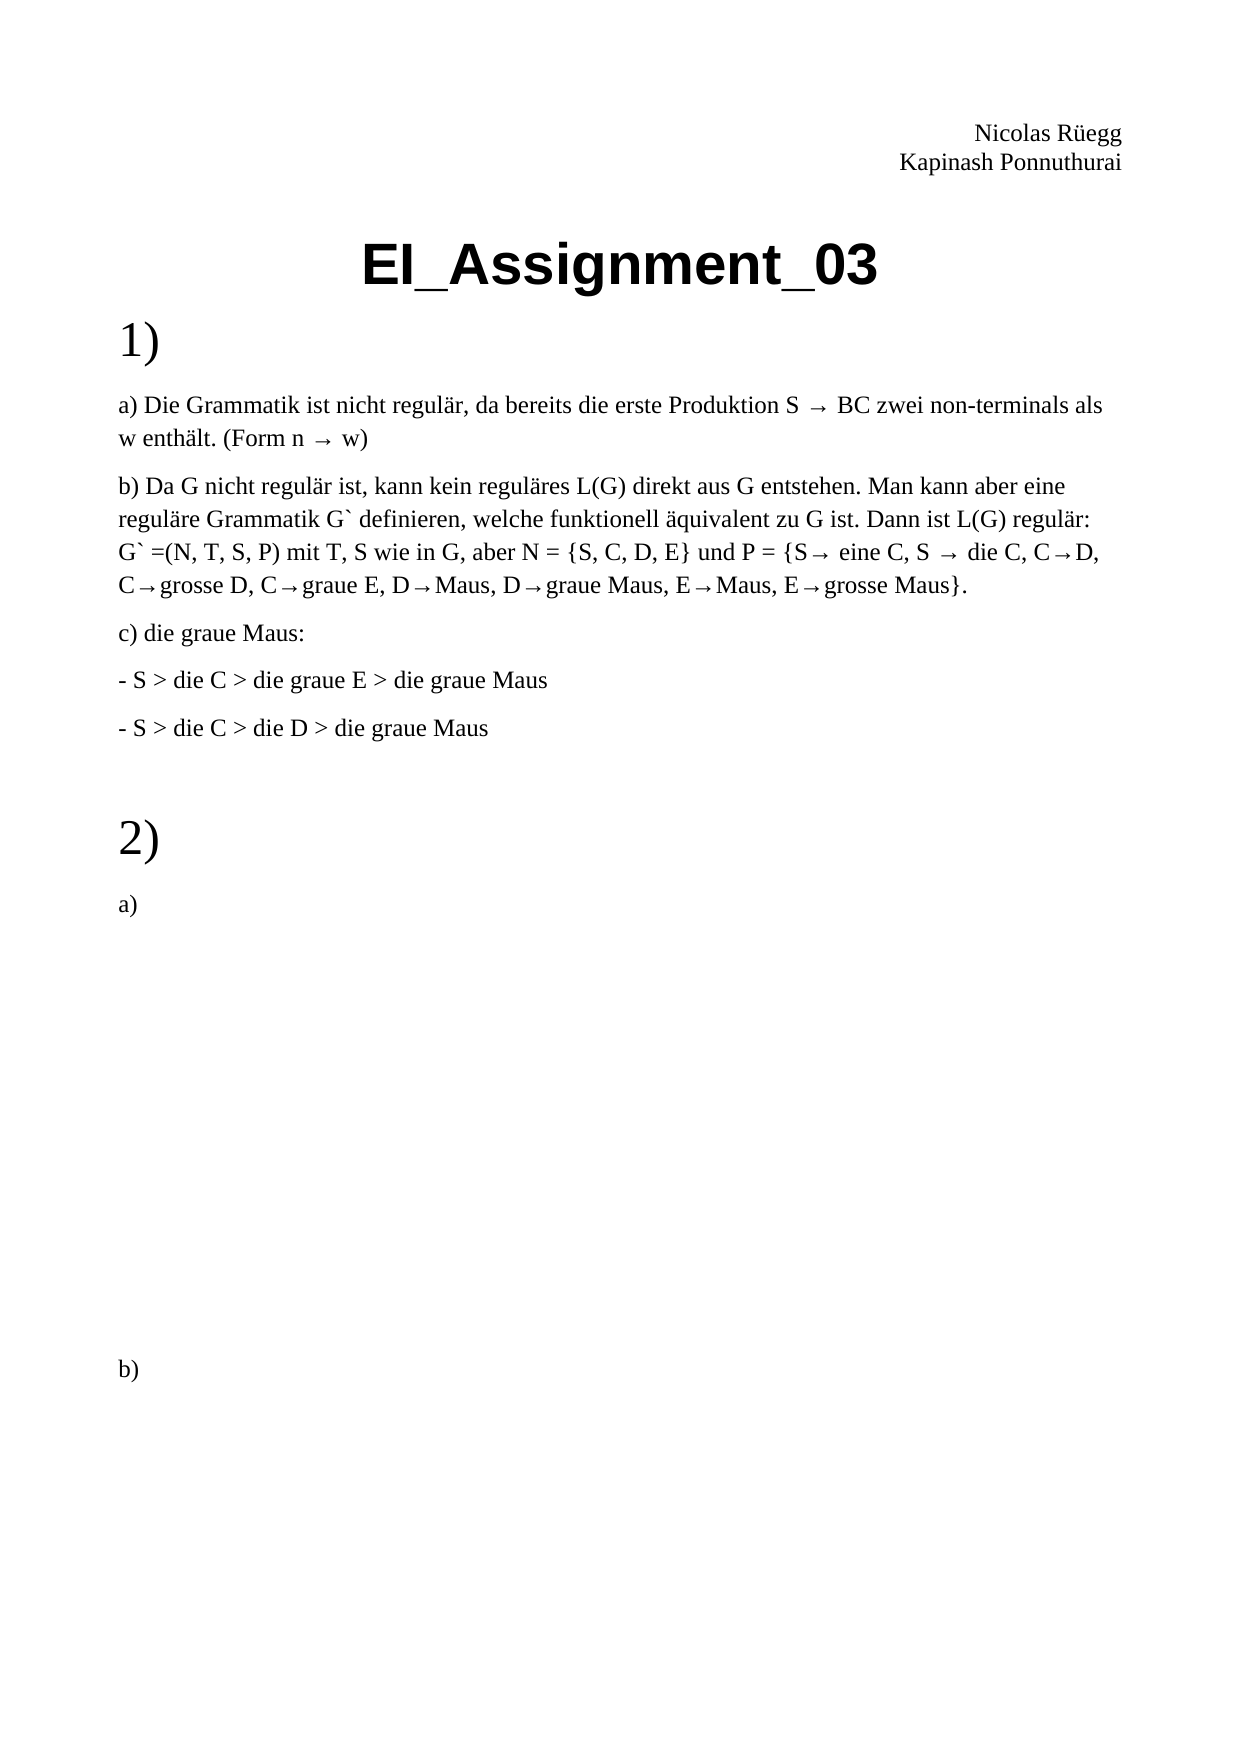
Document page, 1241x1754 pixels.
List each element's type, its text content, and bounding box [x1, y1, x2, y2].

text b) Da G nicht regulär ist, kann kein reguläres L(G) direkt aus G entstehen. Man kann aber eine reguläre Grammatik G` definieren, welche funktionell äquivalent zu G ist. Dann ist L(G) regulär: G` =(N, T, S, P) mit T, S wie in G, aber N = {S, C, D, E} und P = {S→ eine C, S → die C, C→D, C→grosse D, C→graue E, D→Maus, D→graue Maus, E→Maus, E→grosse Maus}. [118, 471, 1122, 599]
text - S > die C > die D > die graue Maus [118, 713, 1122, 742]
text c) die graue Maus: [118, 618, 1122, 646]
text 2) [118, 808, 1122, 866]
title EI_Assignment_03 [118, 230, 1122, 297]
text - S > die C > die graue E > die graue Maus [118, 665, 1122, 694]
text b) [118, 1354, 1122, 1383]
text a) Die Grammatik ist nicht regulär, da bereits die erste Produktion S → BC zwei non-terminals als w enthält. (Form n → w) [118, 390, 1122, 452]
text 1) [118, 310, 1122, 367]
text a) [118, 889, 1122, 917]
